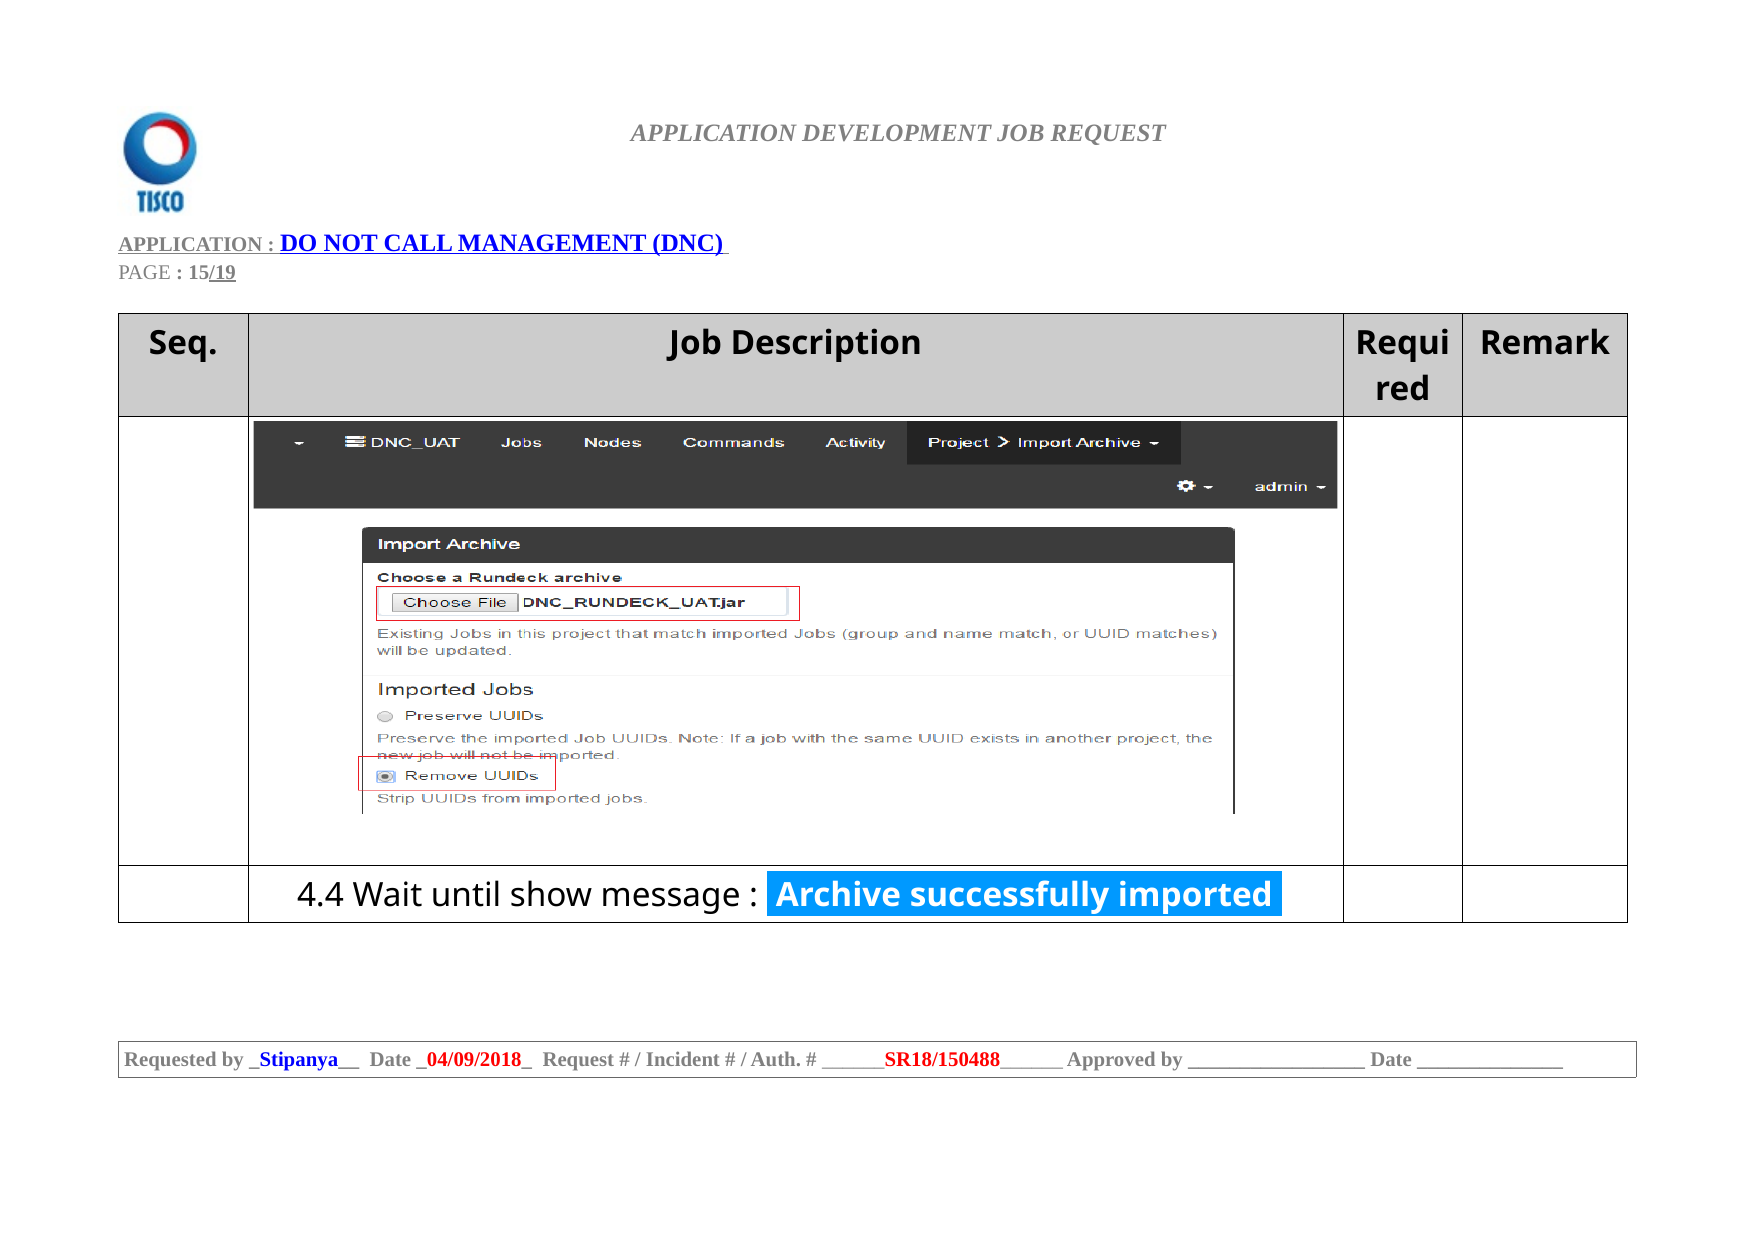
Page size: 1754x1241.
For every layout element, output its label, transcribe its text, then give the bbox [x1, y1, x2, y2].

table_cell [1463, 417, 1627, 865]
table_header Remark [1463, 314, 1627, 416]
picture [253, 421, 1338, 814]
table_cell [249, 417, 1343, 865]
table_cell 4.4 Wait until show message : Archive successfully imported [249, 866, 1343, 922]
table_cell [119, 417, 248, 865]
table_header Job Description [249, 314, 1343, 416]
table_header Required [1344, 314, 1462, 416]
table_cell [119, 866, 248, 922]
table_cell [1344, 866, 1462, 922]
picture [116, 106, 203, 216]
table_cell [1463, 866, 1627, 922]
table_header Seq. [119, 314, 248, 416]
table_cell [1344, 417, 1462, 865]
